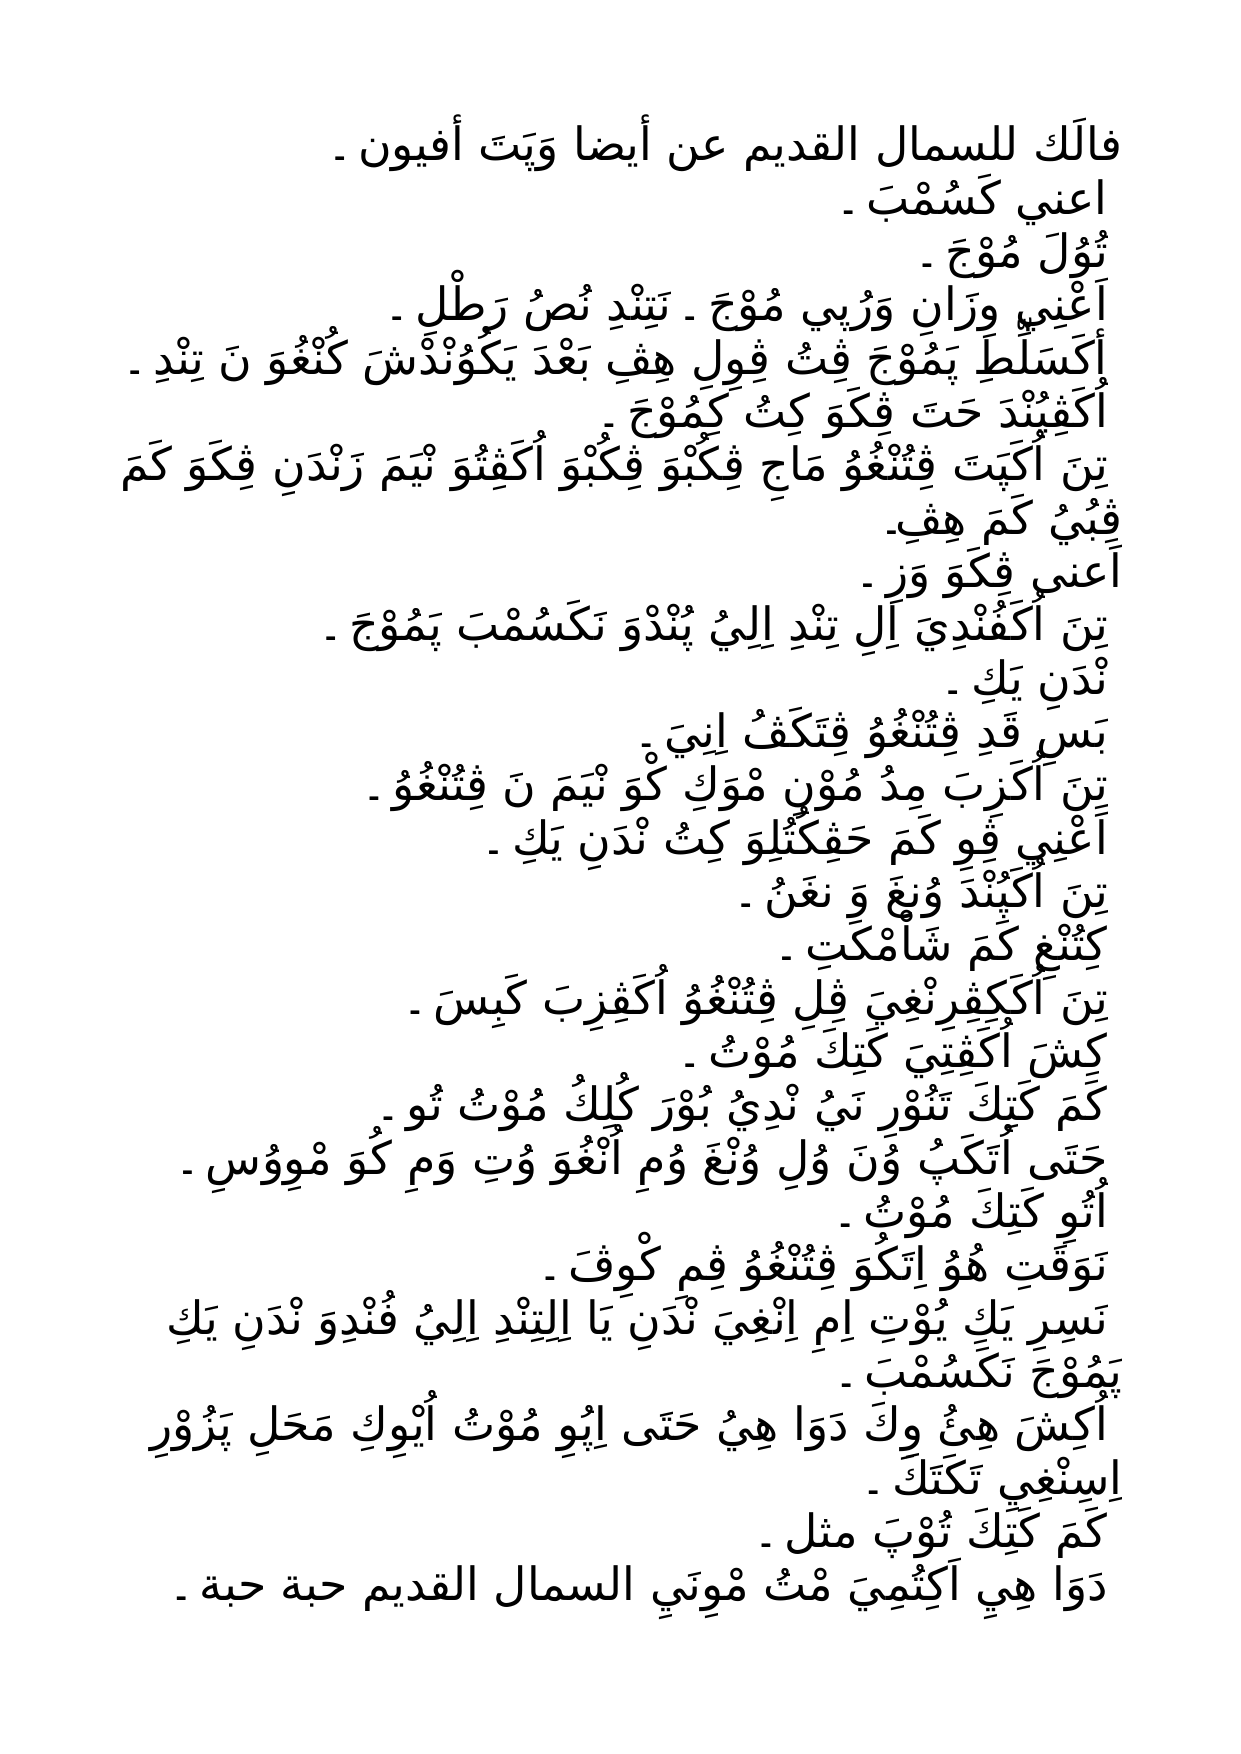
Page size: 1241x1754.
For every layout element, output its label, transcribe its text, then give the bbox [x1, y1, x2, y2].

text حَتَى اُتَكَپُ وُنَ وُلِ وُنْغَ وُمِ اُنْغُوَ وُتِ وَمِ كُوَ مْوِوُسِ ۔ [118, 1131, 1122, 1185]
text دَوَا هِيِ اَكِتُمِيَ مْتُ مْوِنَيِ السمال القديم حبة حبة ۔ [118, 1558, 1122, 1611]
text كِشَ اُكَڤِتِيَ كَتِكَ مُوْتُ ۔ [118, 1025, 1122, 1078]
text كَمَ كَتِكَ تَنُوْرِ نَيُ نْدِيُ بُوْرَ كُلِكُ مُوْتُ تُو ۔ [118, 1078, 1122, 1131]
text أكَسَلِّطِ پَمُوْجَ ڤِتُ ڤِوِلِ هِڤِ بَعْدَ يَكُوُنْدْشَ كُنْغُوَ نَ تِنْدِ ۔ [118, 331, 1122, 385]
text كَمَ كَتِكَ تُوْپَ مثل ۔ [118, 1505, 1122, 1558]
text اَعْنِي ڤِوِ كَمَ حَڤِكُتُلِوَ كِتُ نْدَنِ يَكِ ۔ [118, 811, 1122, 865]
text اُكِشَ هِئُ وِكَ دَوَا هِيُ حَتَى اِپُوِ مُوْتُ اُيْوِكِ مَحَلِ پَزُوْرِ اِسِنْغِيِ تَكَتَكَ ۔ [118, 1398, 1122, 1505]
text تِنَ اُكَزِبَ مِدُ مُوْنِ مْوَكِ كْوَ نْيَمَ نَ ڤِتُنْغُوُ ۔ [118, 758, 1122, 811]
text نَوَقَتِ هُوُ اِتَكُوَ ڤِتُنْغُوُ ڤِمِ كْوِڤَ ۔ [118, 1238, 1122, 1291]
text نَسِرِ يَكِ يُوْتِ اِمِ اِنْغِيَ نْدَنِ يَا اِلِتِنْدِ اِلِيُ فُنْدِوَ نْدَنِ يَكِ پَمُوْجَ نَكَسُمْبَ ۔ [118, 1291, 1122, 1398]
text تِنَ اُكَكِڤِرِنْغِيَ ڤِلِ ڤِتُنْغُوُ اُكَڤِزِبَ كَبِسَ ۔ [118, 971, 1122, 1025]
text كِتُنْغِ كَمَ شَاْمْكَتِ ۔ [118, 918, 1122, 971]
text بَسِ قَدِ ڤِتُنْغُوُ ڤِتَكَڤُ اِنِيَ ۔ [118, 705, 1122, 758]
text تِنَ اُكَفُنْدِيَ اِلِ تِنْدِ اِلِيُ پُنْدْوَ نَكَسُمْبَ پَمُوْجَ ۔ [118, 598, 1122, 651]
text تِنَ اُكَپَتَ ڤِتُنْغُوُ مَاجِ ڤِكُبْوَ ڤِكُبْوَ اُكَڤِتُوَ نْيَمَ زَنْدَنِ ڤِكَوَ كَمَ ڤِبُيُ كَمَ هِڤِ۔ [118, 438, 1122, 545]
text اَعْنِي وِزَانِ وَرُپي مُوْجَ ۔ نَتِنْدِ نُصُ رَطْلِ ۔ [118, 278, 1122, 331]
text اُتُوِ كَتِكَ مُوْتُ ۔ [118, 1185, 1122, 1238]
text تُوُلَ مُوْجَ ۔ [118, 225, 1122, 278]
text اَعنى ڤِكَوَ وَزِ ۔ [118, 545, 1122, 598]
text تِنَ اُكَپُنْدَ وُنغَ وَ نغَنُ ۔ [118, 865, 1122, 918]
text فالَك للسمال القديم عن أيضا وَپَتَ أفيون ۔ [118, 118, 1122, 171]
text نْدَنِ يَكِ ۔ [118, 651, 1122, 705]
text اعني كَسُمْبَ ۔ [118, 171, 1122, 225]
text اُكَڤِپُنْدَ حَتَ ڤِكَوَ كِتُ كِمُوْجَ ۔ [118, 385, 1122, 438]
